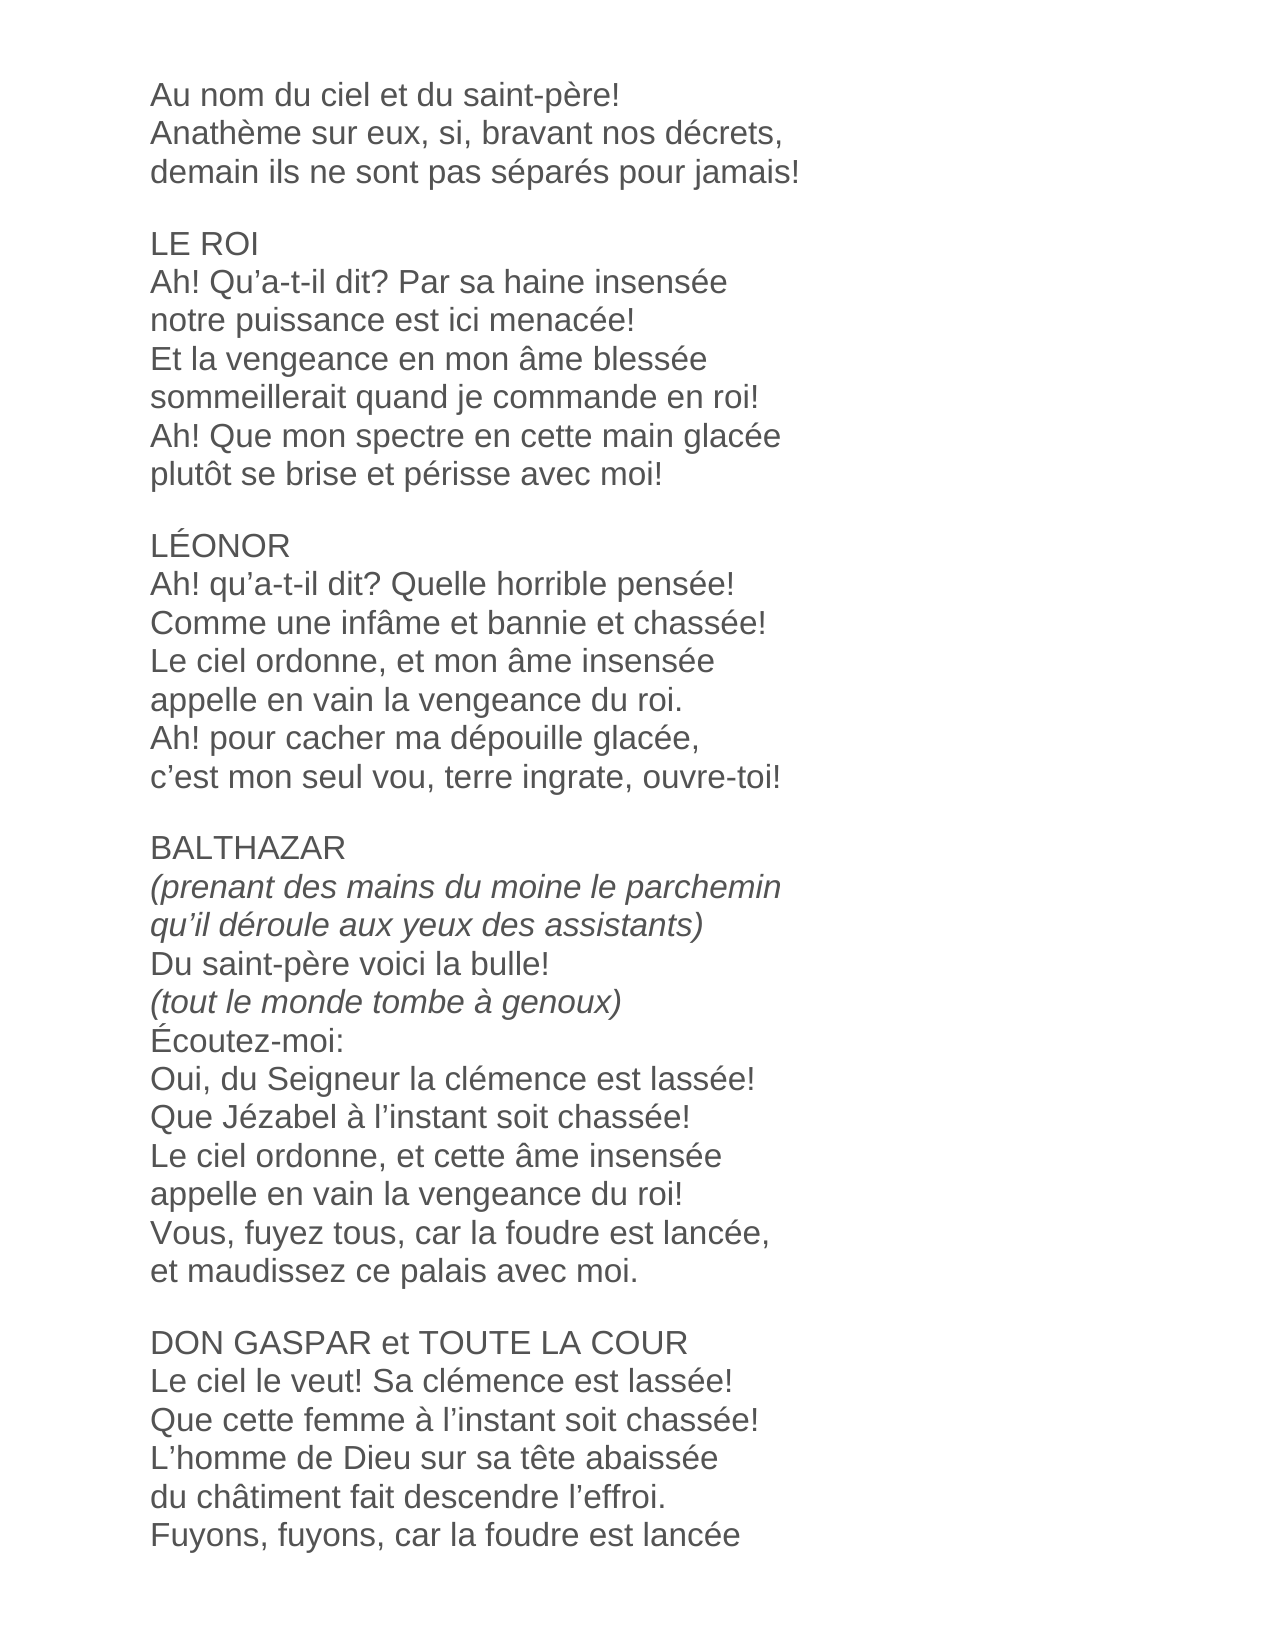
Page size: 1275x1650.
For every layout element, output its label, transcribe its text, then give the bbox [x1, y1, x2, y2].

text BALTHAZAR (prenant des mains du moine le parchemin qu’il déroule aux yeux des assistants) Du saint-père voici la bulle! (tout le monde tombe à genoux) Écoutez-moi: Oui, du Seigneur la clémence est lassée! Que Jézabel à l’instant soit chassée! Le ciel ordonne, et cette âme insensée appelle en vain la vengeance du roi! Vous, fuyez tous, car la foudre est lancée, et maudissez ce palais avec moi. [150, 828, 1125, 1290]
text Au nom du ciel et du saint-père! Anathème sur eux, si, bravant nos décrets, demain ils ne sont pas séparés pour jamais! [150, 75, 1125, 190]
text DON GASPAR et TOUTE LA COUR Le ciel le veut! Sa clémence est lassée! Que cette femme à l’instant soit chassée! L’homme de Dieu sur sa tête abaissée du châtiment fait descendre l’effroi. Fuyons, fuyons, car la foudre est lancée [150, 1323, 1125, 1554]
text LÉONOR Ah! qu’a-t-il dit? Quelle horrible pensée! Comme une infâme et bannie et chassée! Le ciel ordonne, et mon âme insensée appelle en vain la vengeance du roi. Ah! pour cacher ma dépouille glacée, c’est mon seul vou, terre ingrate, ouvre-toi! [150, 526, 1125, 795]
text LE ROI Ah! Qu’a-t-il dit? Par sa haine insensée notre puissance est ici menacée! Et la vengeance en mon âme blessée sommeillerait quand je commande en roi! Ah! Que mon spectre en cette main glacée plutôt se brise et périsse avec moi! [150, 224, 1125, 493]
